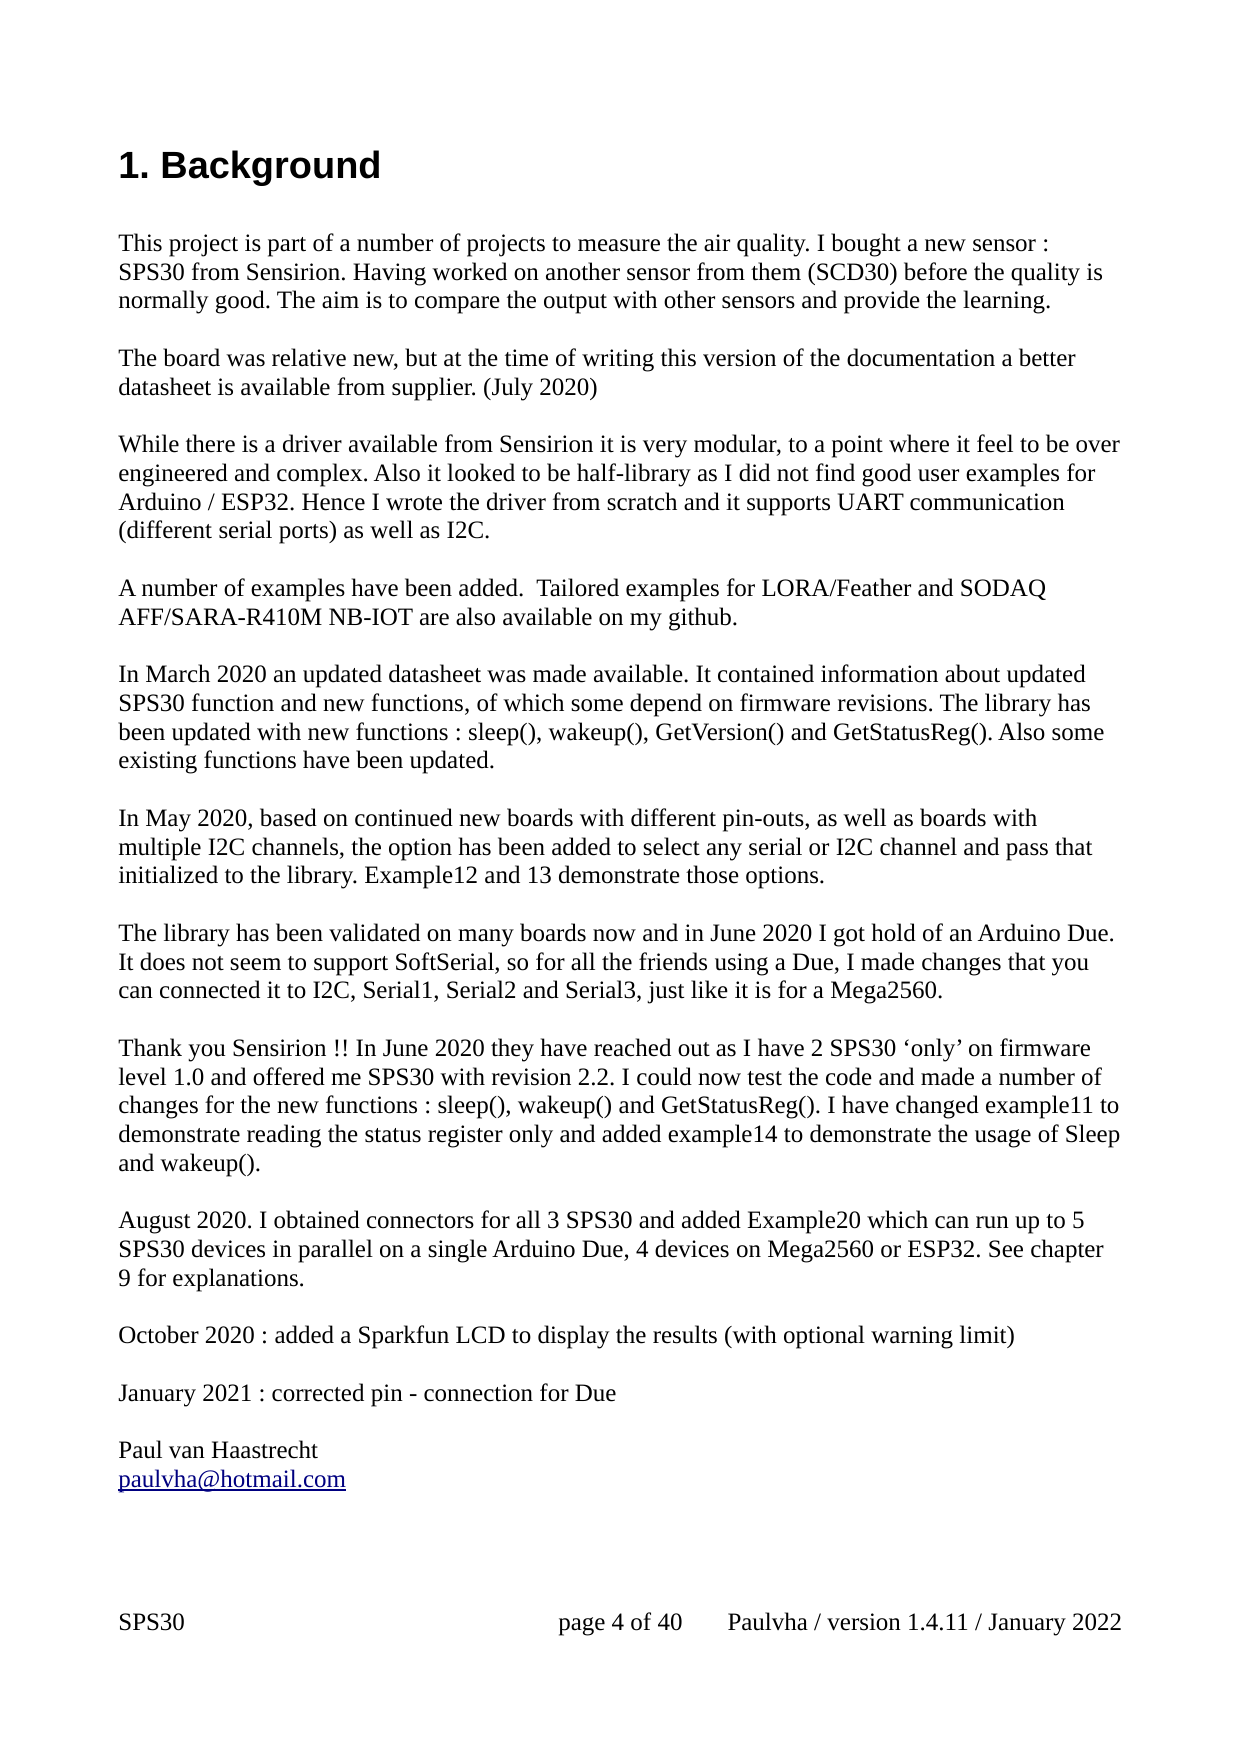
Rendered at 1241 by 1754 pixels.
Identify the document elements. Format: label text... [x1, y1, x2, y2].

text January 2021 : corrected pin - connection for Due [118, 1378, 1122, 1407]
text This project is part of a number of projects to measure the air quality. I bought a new sensor : SPS30 from Sensirion. Having worked on another sensor from them (SCD30) before the quality is normally good. The aim is to compare the output with other sensors and provide the learning. [118, 228, 1122, 314]
text While there is a driver available from Sensirion it is very modular, to a point where it feel to be over engineered and complex. Also it looked to be half-library as I did not find good user examples for Arduino / ESP32. Hence I wrote the driver from scratch and it supports UART communication (different serial ports) as well as I2C. [118, 429, 1122, 544]
text In May 2020, based on continued new boards with different pin-outs, as well as boards with multiple I2C channels, the option has been added to select any serial or I2C channel and pass that initialized to the library. Example12 and 13 demonstrate those options. [118, 803, 1122, 889]
text A number of examples have been added. Tailored examples for LORA/Feather and SODAQ AFF/SARA-R410M NB-IOT are also available on my github. [118, 573, 1122, 631]
text The library has been validated on many boards now and in June 2020 I got hold of an Arduino Due. It does not seem to support SoftSerial, so for all the friends using a Due, I made changes that you can connected it to I2C, Serial1, Serial2 and Serial3, just like it is for a Mega2560. [118, 918, 1122, 1004]
text paulvha@hotmail.com [118, 1464, 1122, 1493]
text In March 2020 an updated datasheet was made available. It contained information about updated SPS30 function and new functions, of which some depend on firmware revisions. The library has been updated with new functions : sleep(), wakeup(), GetVersion() and GetStatusReg(). Also some existing functions have been updated. [118, 659, 1122, 774]
text Paul van Haastrecht [118, 1436, 1122, 1464]
subtitle 1. Background [118, 143, 1122, 187]
text August 2020. I obtained connectors for all 3 SPS30 and added Example20 which can run up to 5 SPS30 devices in parallel on a single Arduino Due, 4 devices on Mega2560 or ESP32. See chapter 9 for explanations. [118, 1206, 1122, 1292]
text Thank you Sensirion !! In June 2020 they have reached out as I have 2 SPS30 ‘only’ on firmware level 1.0 and offered me SPS30 with revision 2.2. I could now test the code and made a number of changes for the new functions : sleep(), wakeup() and GetStatusReg(). I have changed example11 to demonstrate reading the status register only and added example14 to demonstrate the usage of Sleep and wakeup(). [118, 1033, 1122, 1177]
text October 2020 : added a Sparkfun LCD to display the results (with optional warning limit) [118, 1321, 1122, 1349]
text The board was relative new, but at the time of writing this version of the documentation a better datasheet is available from supplier. (July 2020) [118, 343, 1122, 401]
